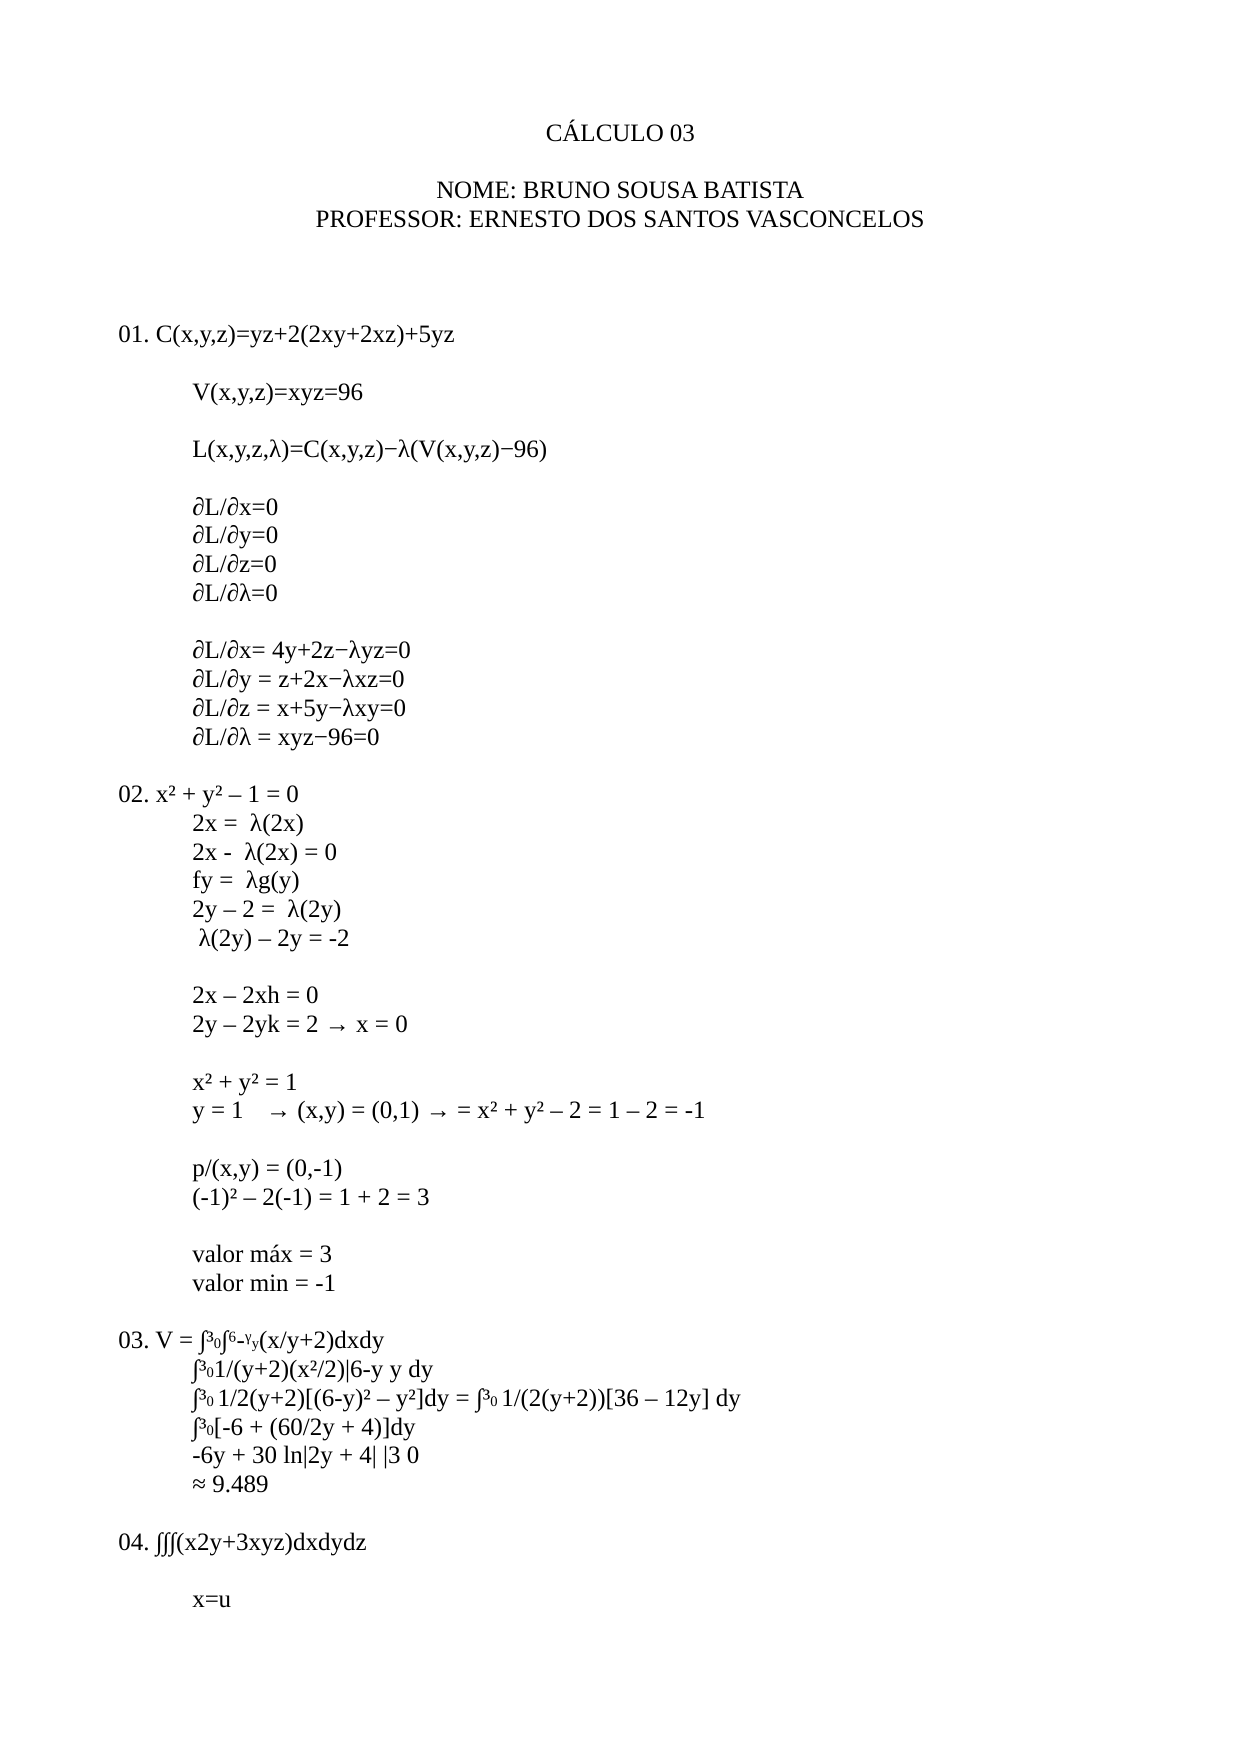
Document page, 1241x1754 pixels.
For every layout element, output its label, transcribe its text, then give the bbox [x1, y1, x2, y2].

text NOME: BRUNO SOUSA BATISTA [118, 176, 1122, 204]
text y = 1 → (x,y) = (0,1) → = x² + y² – 2 = 1 – 2 = -1 [118, 1096, 1122, 1124]
text ∂L/∂y = z+2x−λxz=0 [118, 664, 1122, 693]
text 03. V = ∫³0∫⁶-ᵞy(x/y+2)dxdy [118, 1326, 1122, 1354]
text -6y + 30 ln|2y + 4| |3 0 [118, 1441, 1122, 1469]
text 2x – 2xh = 0 [118, 981, 1122, 1009]
text CÁLCULO 03 [118, 118, 1122, 147]
text 01. C(x,y,z)=yz+2(2xy+2xz)+5yz [118, 319, 1122, 348]
text ∂L/∂x=0 [118, 492, 1122, 521]
text 2x - λ(2x) = 0 [118, 837, 1122, 866]
text ∫³0 1/2(y+2)[(6-y)² – y²]dy = ∫³0 1/(2(y+2))[36 – 12y] dy [118, 1383, 1122, 1412]
text ∂L/∂λ=0 [118, 578, 1122, 607]
text 02. x² + y² – 1 = 0 [118, 779, 1122, 808]
text ∂L/∂y=0 [118, 521, 1122, 549]
text ∂L/∂x= 4y+2z−λyz=0 [118, 636, 1122, 664]
text valor min = -1 [118, 1268, 1122, 1297]
text 04. ∫∫∫(x2y+3xyz)dxdydz [118, 1527, 1122, 1556]
text ∂L/∂z = x+5y−λxy=0 [118, 693, 1122, 722]
text (-1)² – 2(-1) = 1 + 2 = 3 [118, 1182, 1122, 1211]
text λ(2y) – 2y = -2 [118, 923, 1122, 952]
text x=u [118, 1584, 1122, 1613]
text PROFESSOR: ERNESTO DOS SANTOS VASCONCELOS [118, 204, 1122, 233]
text ∂L/∂z=0 [118, 549, 1122, 578]
text 2y – 2yk = 2 → x = 0 [118, 1009, 1122, 1038]
text V(x,y,z)=xyz=96 [118, 377, 1122, 406]
text valor máx = 3 [118, 1239, 1122, 1268]
text ≈ 9.489 [118, 1469, 1122, 1498]
text x² + y² = 1 [118, 1067, 1122, 1096]
text L(x,y,z,λ)=C(x,y,z)−λ(V(x,y,z)−96) [118, 434, 1122, 463]
text p/(x,y) = (0,-1) [118, 1153, 1122, 1182]
text 2y – 2 = λ(2y) [118, 894, 1122, 923]
text fy = λg(y) [118, 866, 1122, 894]
text ∫³01/(y+2)(x²/2)|6-y y dy [118, 1354, 1122, 1383]
text ∂L/∂λ = xyz−96=0 [118, 722, 1122, 751]
text ∫³0[-6 + (60/2y + 4)]dy [118, 1412, 1122, 1441]
text 2x = λ(2x) [118, 808, 1122, 837]
